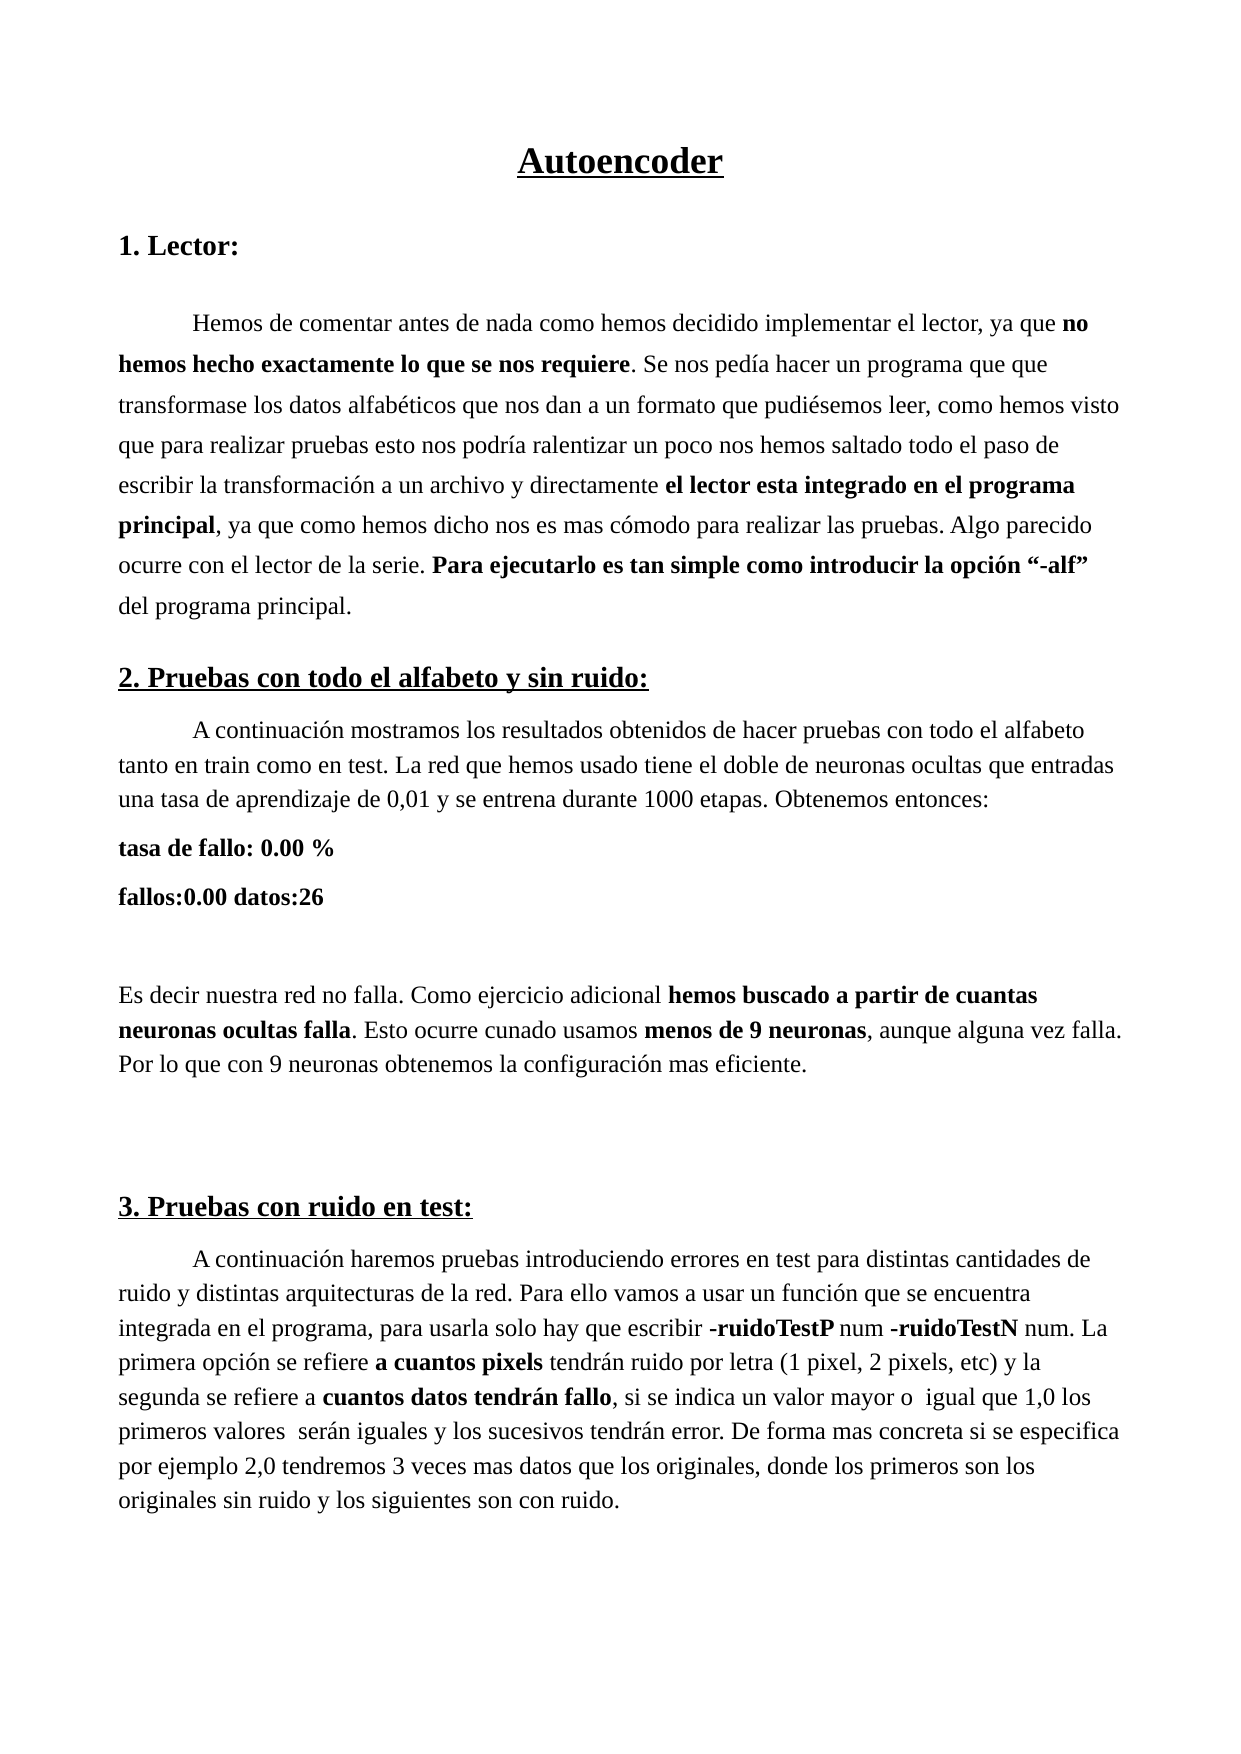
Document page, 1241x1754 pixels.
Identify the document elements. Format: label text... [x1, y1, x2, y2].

text A continuación haremos pruebas introduciendo errores en test para distintas cantidades de ruido y distintas arquitecturas de la red. Para ello vamos a usar un función que se encuentra integrada en el programa, para usarla solo hay que escribir -ruidoTestP num -ruidoTestN num. La primera opción se refiere a cuantos pixels tendrán ruido por letra (1 pixel, 2 pixels, etc) y la segunda se refiere a cuantos datos tendrán fallo, si se indica un valor mayor o igual que 1,0 los primeros valores serán iguales y los sucesivos tendrán error. De forma mas concreta si se especifica por ejemplo 2,0 tendremos 3 veces mas datos que los originales, donde los primeros son los originales sin ruido y los siguientes son con ruido. [118, 1244, 1122, 1514]
text A continuación mostramos los resultados obtenidos de hacer pruebas con todo el alfabeto tanto en train como en test. La red que hemos usado tiene el doble de neuronas ocultas que entradas una tasa de aprendizaje de 0,01 y se entrena durante 1000 etapas. Obtenemos entonces: [118, 715, 1122, 813]
text Hemos de comentar antes de nada como hemos decidido implementar el lector, ya que no hemos hecho exactamente lo que se nos requiere. Se nos pedía hacer un programa que que transformase los datos alfabéticos que nos dan a un formato que pudiésemos leer, como hemos visto que para realizar pruebas esto nos podría ralentizar un poco nos hemos saltado todo el paso de escribir la transformación a un archivo y directamente el lector esta integrado en el programa principal, ya que como hemos dicho nos es mas cómodo para realizar las pruebas. Algo parecido ocurre con el lector de la serie. Para ejecutarlo es tan simple como introducir la opción “-alf” del programa principal. [118, 304, 1122, 619]
text Autoencoder [118, 139, 1122, 182]
text Es decir nuestra red no falla. Como ejercicio adicional hemos buscado a partir de cuantas neuronas ocultas falla. Esto ocurre cunado usamos menos de 9 neuronas, aunque alguna vez falla. Por lo que con 9 neuronas obtenemos la configuración mas eficiente. [118, 981, 1122, 1078]
text tasa de fallo: 0.00 % [118, 833, 1122, 862]
text fallos:0.00 datos:26 [118, 882, 1122, 911]
text 1. Lector: [118, 228, 1122, 262]
text 3. Pruebas con ruido en test: [118, 1189, 1122, 1222]
text 2. Pruebas con todo el alfabeto y sin ruido: [118, 660, 1122, 694]
